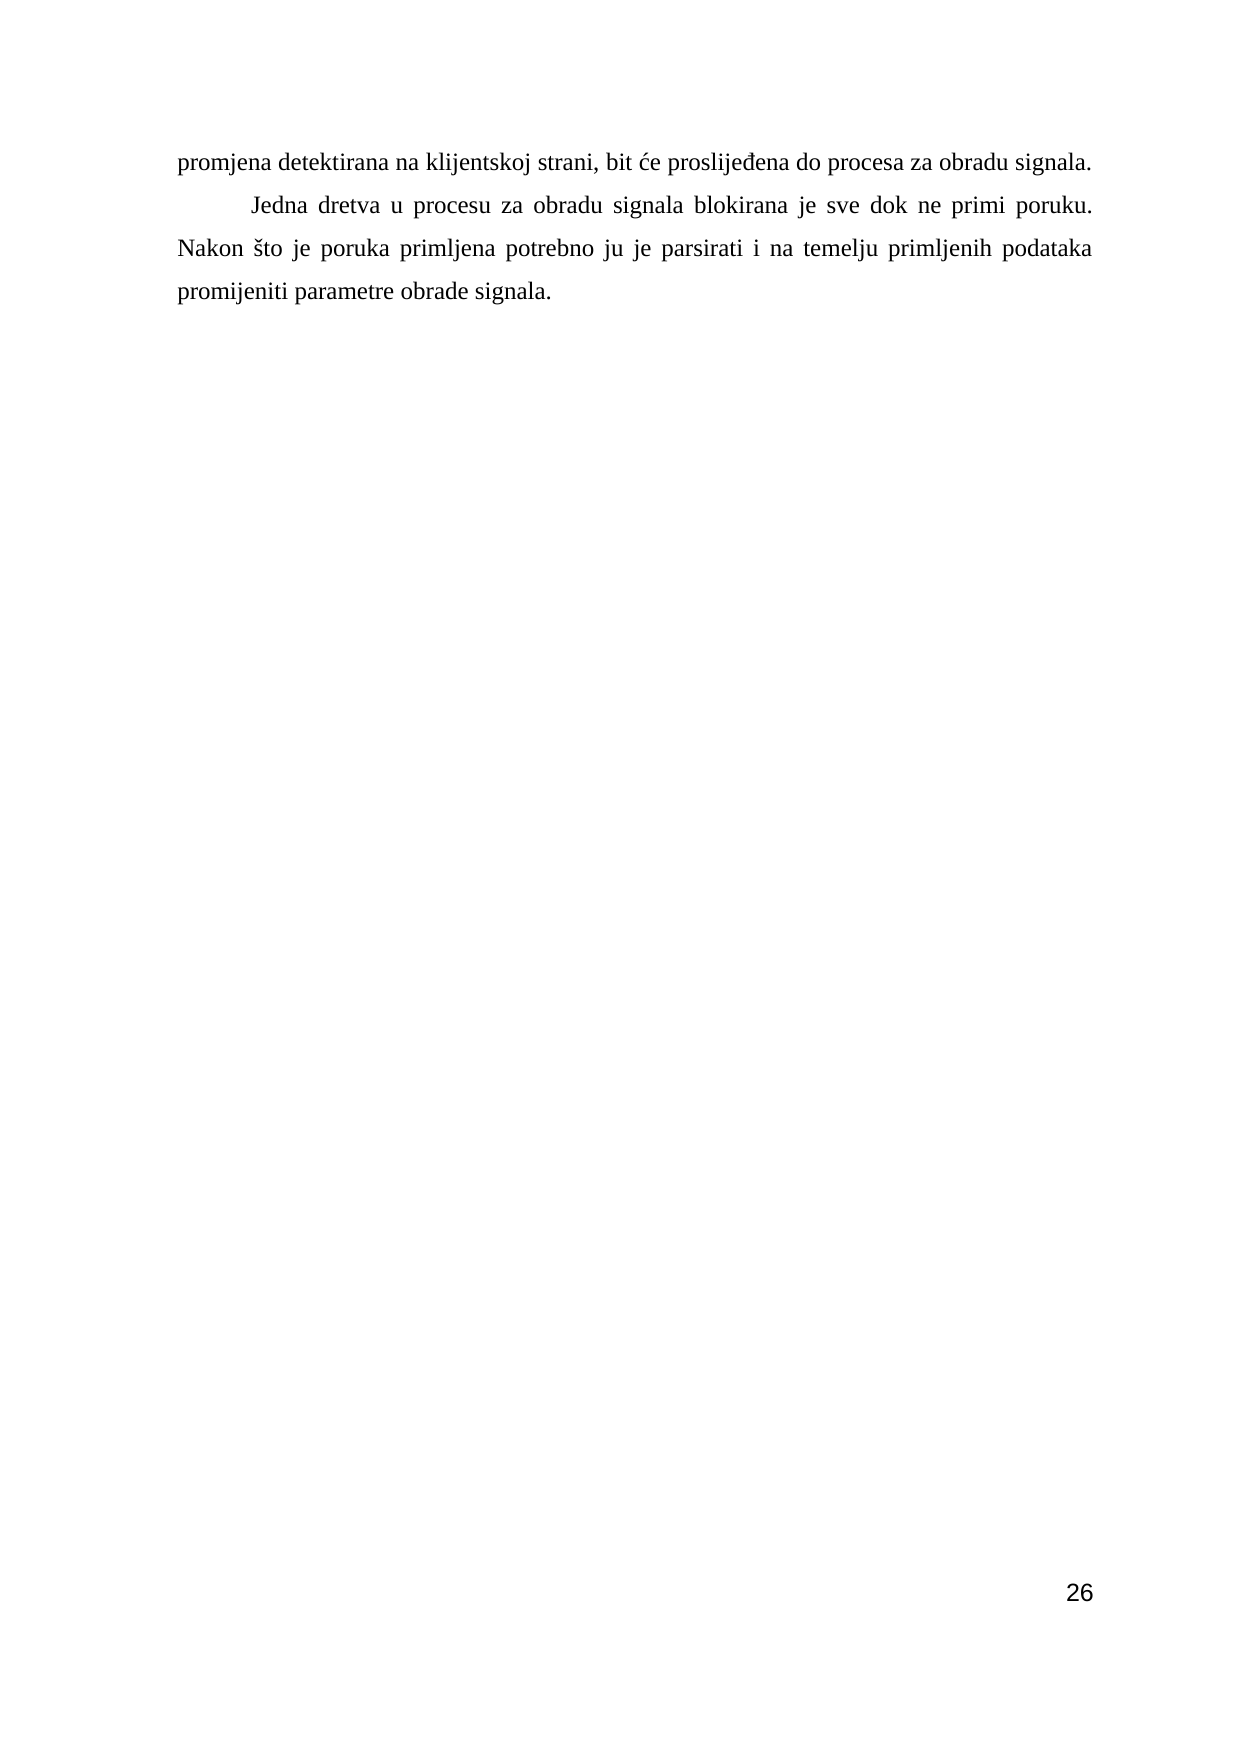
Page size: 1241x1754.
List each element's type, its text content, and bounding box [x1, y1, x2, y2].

text promjena detektirana na klijentskoj strani, bit će proslijeđena do procesa za obradu signala. Jedna dretva u procesu za obradu signala blokirana je sve dok ne primi poruku. Nakon što je poruka primljena potrebno ju je parsirati i na temelju primljenih podataka promijeniti parametre obrade signala. [177, 147, 1093, 305]
